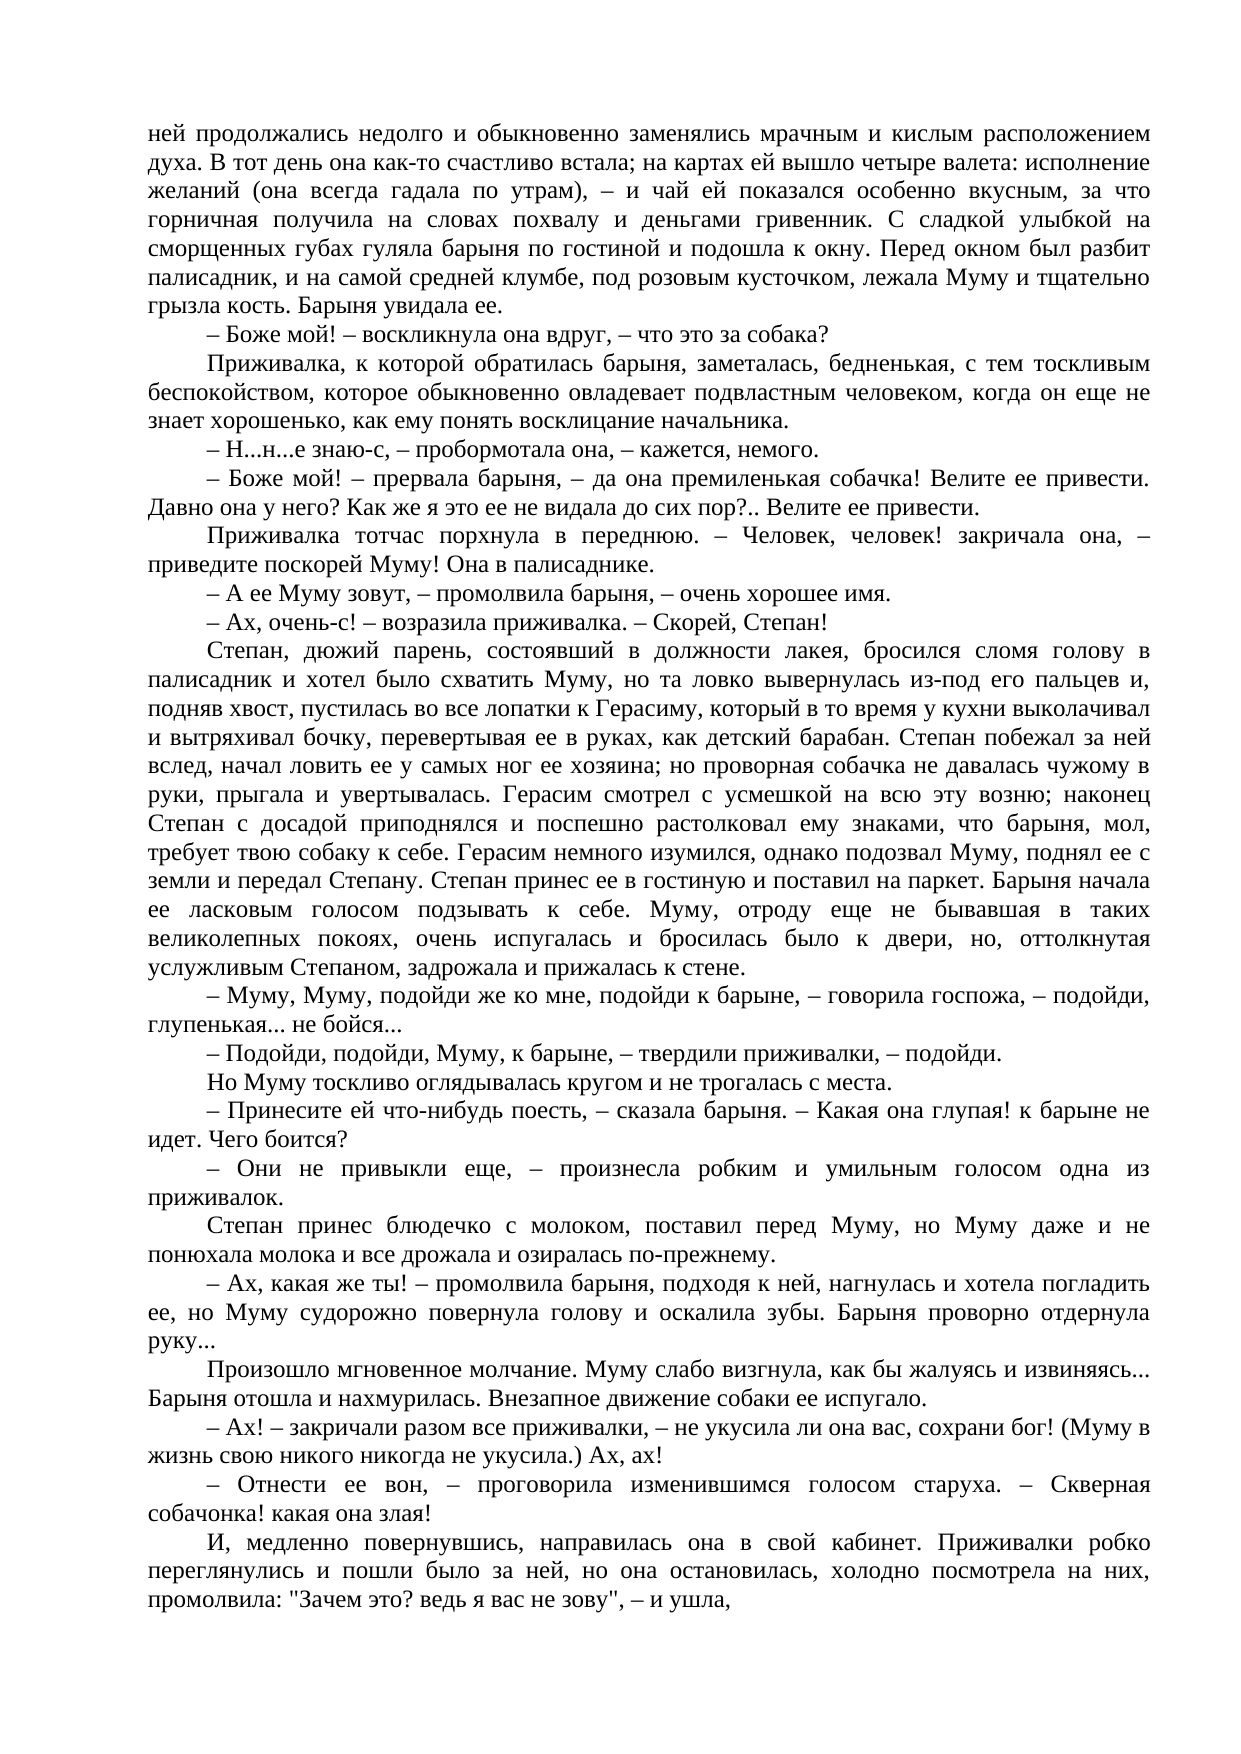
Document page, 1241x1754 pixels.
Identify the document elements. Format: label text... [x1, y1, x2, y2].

text Степан принес блюдечко с молоком, поставил перед Муму, но Муму даже и не понюхала молока и все дрожала и озиралась по-прежнему. [148, 1211, 1152, 1268]
text – Отнести ее вон, – проговорила изменившимся голосом старуха. – Скверная собачонка! какая она злая! [148, 1469, 1152, 1527]
text Произошло мгновенное молчание. Муму слабо визгнула, как бы жалуясь и извиняясь... Барыня отошла и нахмурилась. Внезапное движение собаки ее испугало. [148, 1354, 1152, 1412]
text – Боже мой! – прервала барыня, – да она премиленькая собачка! Велите ее привести. Давно она у него? Как же я это ее не видала до сих пор?.. Велите ее привести. [148, 463, 1152, 521]
text – Н...н...е знаю-с, – пробормотала она, – кажется, немого. [148, 434, 1152, 463]
text Степан, дюжий парень, состоявший в должности лакея, бросился сломя голову в палисадник и хотел было схватить Муму, но та ловко вывернулась из-под его пальцев и, подняв хвост, пустилась во все лопатки к Герасиму, который в то время у кухни выколачивал и вытряхивал бочку, перевертывая ее в руках, как детский барабан. Степан побежал за ней вслед, начал ловить ее у самых ног ее хозяина; но проворная собачка не давалась чужому в руки, прыгала и увертывалась. Герасим смотрел с усмешкой на всю эту возню; наконец Степан с досадой приподнялся и поспешно растолковал ему знаками, что барыня, мол, требует твою собаку к себе. Герасим немного изумился, однако подозвал Муму, поднял ее с земли и передал Степану. Степан принес ее в гостиную и поставил на паркет. Барыня начала ее ласковым голосом подзывать к себе. Муму, отроду еще не бывавшая в таких великолепных покоях, очень испугалась и бросилась было к двери, но, оттолкнутая услужливым Степаном, задрожала и прижалась к стене. [148, 636, 1152, 981]
text – Ах! – закричали разом все приживалки, – не укусила ли она вас, сохрани бог! (Муму в жизнь свою никого никогда не укусила.) Ах, ах! [148, 1412, 1152, 1469]
text ней продолжались недолго и обыкновенно заменялись мрачным и кислым расположением духа. В тот день она как-то счастливо встала; на картах ей вышло четыре валета: исполнение желаний (она всегда гадала по утрам), – и чай ей показался особенно вкусным, за что горничная получила на словах похвалу и деньгами гривенник. С сладкой улыбкой на сморщенных губах гуляла барыня по гостиной и подошла к окну. Перед окном был разбит палисадник, и на самой средней клумбе, под розовым кусточком, лежала Муму и тщательно грызла кость. Барыня увидала ее. [148, 118, 1152, 319]
text – Принесите ей что-нибудь поесть, – сказала барыня. – Какая она глупая! к барыне не идет. Чего боится? [148, 1096, 1152, 1153]
text – А ее Муму зовут, – промолвила барыня, – очень хорошее имя. [148, 578, 1152, 607]
text – Ах, какая же ты! – промолвила барыня, подходя к ней, нагнулась и хотела погладить ее, но Муму судорожно повернула голову и оскалила зубы. Барыня проворно отдернула руку... [148, 1268, 1152, 1354]
text – Боже мой! – воскликнула она вдруг, – что это за собака? [148, 319, 1152, 348]
text Приживалка тотчас порхнула в переднюю. – Человек, человек! закричала она, – приведите поскорей Муму! Она в палисаднике. [148, 521, 1152, 578]
text Приживалка, к которой обратилась барыня, заметалась, бедненькая, с тем тоскливым беспокойством, которое обыкновенно овладевает подвластным человеком, когда он еще не знает хорошенько, как ему понять восклицание начальника. [148, 348, 1152, 434]
text – Они не привыкли еще, – произнесла робким и умильным голосом одна из приживалок. [148, 1153, 1152, 1211]
text – Подойди, подойди, Муму, к барыне, – твердили приживалки, – подойди. [148, 1038, 1152, 1067]
text И, медленно повернувшись, направилась она в свой кабинет. Приживалки робко переглянулись и пошли было за ней, но она остановилась, холодно посмотрела на них, промолвила: "Зачем это? ведь я вас не зову", – и ушла, [148, 1527, 1152, 1613]
text – Муму, Муму, подойди же ко мне, подойди к барыне, – говорила госпожа, – подойди, глупенькая... не бойся... [148, 981, 1152, 1038]
text Но Муму тоскливо оглядывалась кругом и не трогалась с места. [148, 1067, 1152, 1096]
text – Ах, очень-с! – возразила приживалка. – Скорей, Степан! [148, 607, 1152, 636]
